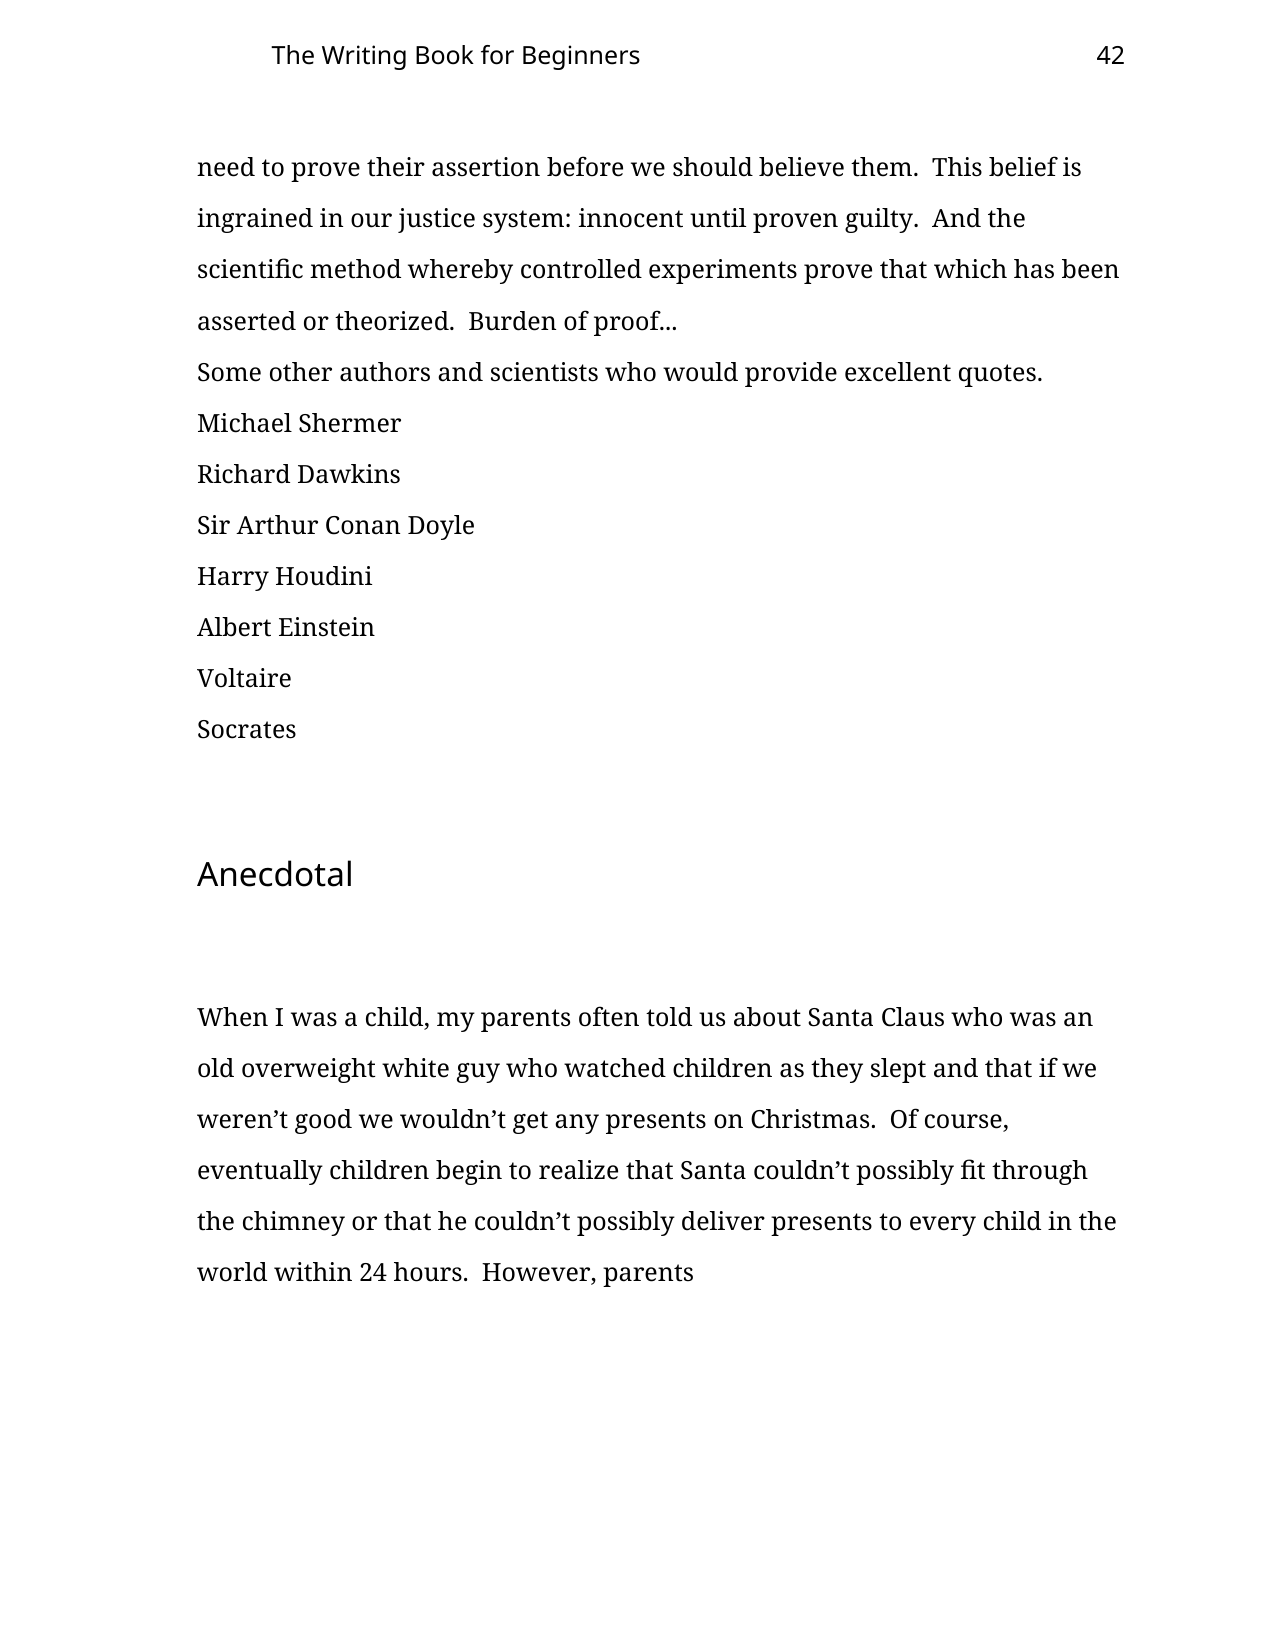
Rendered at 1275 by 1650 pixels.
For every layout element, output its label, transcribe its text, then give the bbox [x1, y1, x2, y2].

subtitle Anecdotal [197, 851, 1125, 964]
text When I was a child, my parents often told us about Santa Claus who was an old overweight white guy who watched children as they slept and that if we weren’t good we wouldn’t get any presents on Christmas. Of course, eventually children begin to realize that Santa couldn’t possibly fit through the chimney or that he couldn’t possibly deliver presents to every child in the world within 24 hours. However, parents [197, 1000, 1125, 1340]
text need to prove their assertion before we should believe them. This belief is ingrained in our justice system: innocent until proven guilty. And the scientific method whereby controlled experiments prove that which has been asserted or theorized. Burden of proof... Some other authors and scientists who would provide excellent quotes. Michael Shermer Richard Dawkins Sir Arthur Conan Doyle Harry Houdini Albert Einstein Voltaire Socrates [197, 150, 1125, 797]
